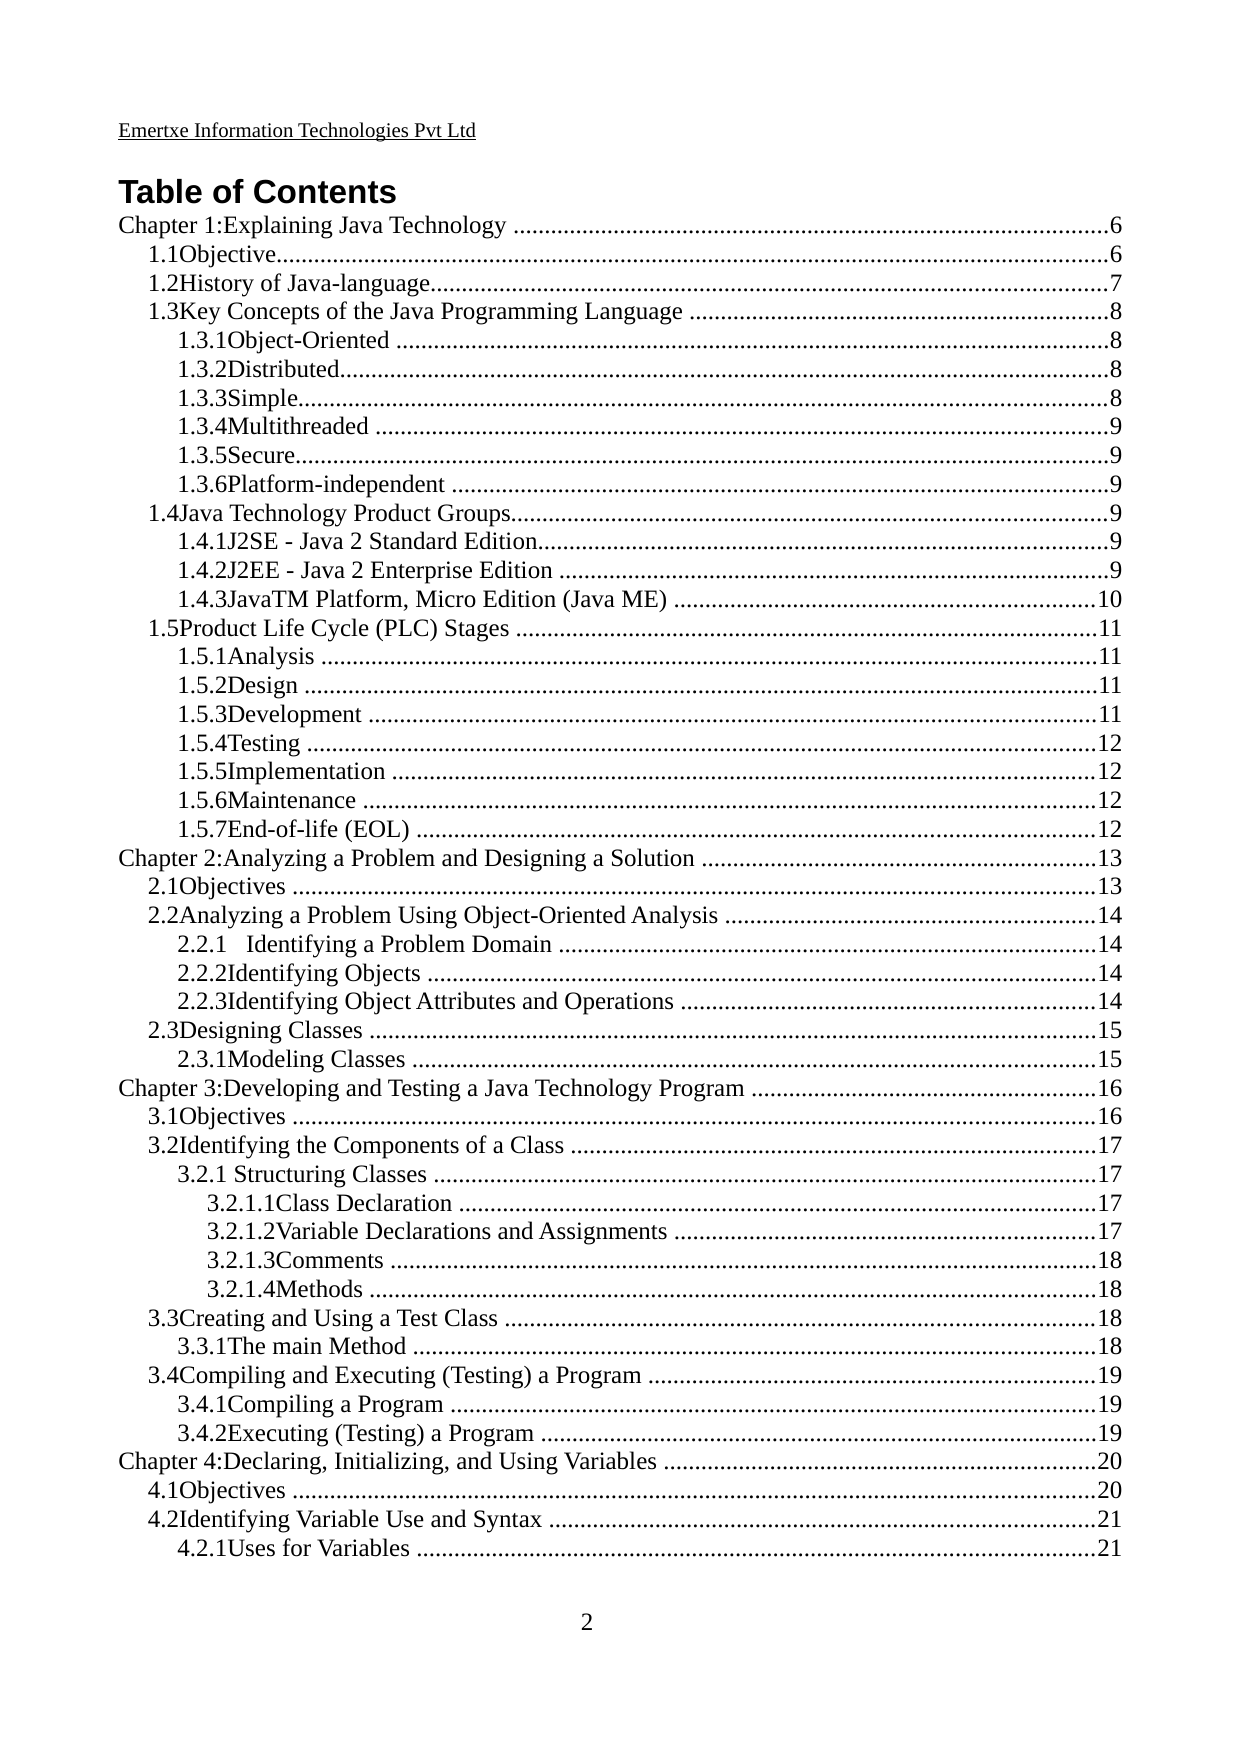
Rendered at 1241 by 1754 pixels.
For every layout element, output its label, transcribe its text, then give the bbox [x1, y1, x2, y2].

text 1.3.5Secure 9 [177, 440, 1122, 469]
text 2.3.1Modeling Classes 15 [177, 1044, 1122, 1073]
text 1.5.7End-of-life (EOL) 12 [177, 814, 1122, 843]
text 1.5.5Implementation 12 [177, 756, 1122, 785]
text 1.4.1J2SE - Java 2 Standard Edition 9 [177, 526, 1122, 555]
text 1.4.3JavaTM Platform, Micro Edition (Java ME) 10 [177, 584, 1122, 613]
text 1.5.1Analysis 11 [177, 641, 1122, 670]
text 1.3.2Distributed 8 [177, 354, 1122, 383]
text 3.2.1.4Methods 18 [207, 1274, 1122, 1303]
text 3.2.1 Structuring Classes 17 [177, 1159, 1122, 1188]
subtitle Table of Contents [118, 172, 1122, 210]
text 2.3Designing Classes 15 [148, 1015, 1122, 1044]
text 1.3Key Concepts of the Java Programming Language 8 [148, 296, 1122, 325]
text 4.2.1Uses for Variables 21 [177, 1533, 1122, 1561]
text 1.2History of Java-language 7 [148, 268, 1122, 296]
text 1.3.1Object-Oriented 8 [177, 325, 1122, 354]
text 3.2.1.1Class Declaration 17 [207, 1188, 1122, 1216]
text Chapter 2:Analyzing a Problem and Designing a Solution 13 [118, 843, 1122, 871]
text 3.3.1The main Method 18 [177, 1331, 1122, 1360]
text Chapter 3:Developing and Testing a Java Technology Program 16 [118, 1073, 1122, 1101]
text 2.2.2Identifying Objects 14 [177, 958, 1122, 986]
text Chapter 1:Explaining Java Technology 6 [118, 210, 1122, 239]
text 3.2.1.3Comments 18 [207, 1245, 1122, 1274]
text 3.1Objectives 16 [148, 1101, 1122, 1130]
text 1.3.3Simple 8 [177, 383, 1122, 411]
text 3.3Creating and Using a Test Class 18 [148, 1303, 1122, 1331]
text 1.5.6Maintenance 12 [177, 785, 1122, 814]
text 1.5Product Life Cycle (PLC) Stages 11 [148, 613, 1122, 641]
text 3.4Compiling and Executing (Testing) a Program 19 [148, 1360, 1122, 1389]
text 4.1Objectives 20 [148, 1475, 1122, 1504]
text 1.4Java Technology Product Groups 9 [148, 498, 1122, 526]
text Chapter 4:Declaring, Initializing, and Using Variables 20 [118, 1446, 1122, 1475]
text 1.5.3Development 11 [177, 699, 1122, 728]
text 1.5.4Testing 12 [177, 728, 1122, 756]
text 3.2Identifying the Components of a Class 17 [148, 1130, 1122, 1159]
text 2.2.1 Identifying a Problem Domain 14 [177, 929, 1122, 958]
text 2.2.3Identifying Object Attributes and Operations 14 [177, 986, 1122, 1015]
text 1.5.2Design 11 [177, 670, 1122, 699]
text 1.3.6Platform-independent 9 [177, 469, 1122, 498]
text 1.4.2J2EE - Java 2 Enterprise Edition 9 [177, 555, 1122, 584]
text 3.2.1.2Variable Declarations and Assignments 17 [207, 1216, 1122, 1245]
text 1.1Objective 6 [148, 239, 1122, 268]
text 2.2Analyzing a Problem Using Object-Oriented Analysis 14 [148, 900, 1122, 929]
text 3.4.1Compiling a Program 19 [177, 1389, 1122, 1418]
text 3.4.2Executing (Testing) a Program 19 [177, 1418, 1122, 1446]
text 1.3.4Multithreaded 9 [177, 411, 1122, 440]
text 4.2Identifying Variable Use and Syntax 21 [148, 1504, 1122, 1533]
text 2.1Objectives 13 [148, 871, 1122, 900]
